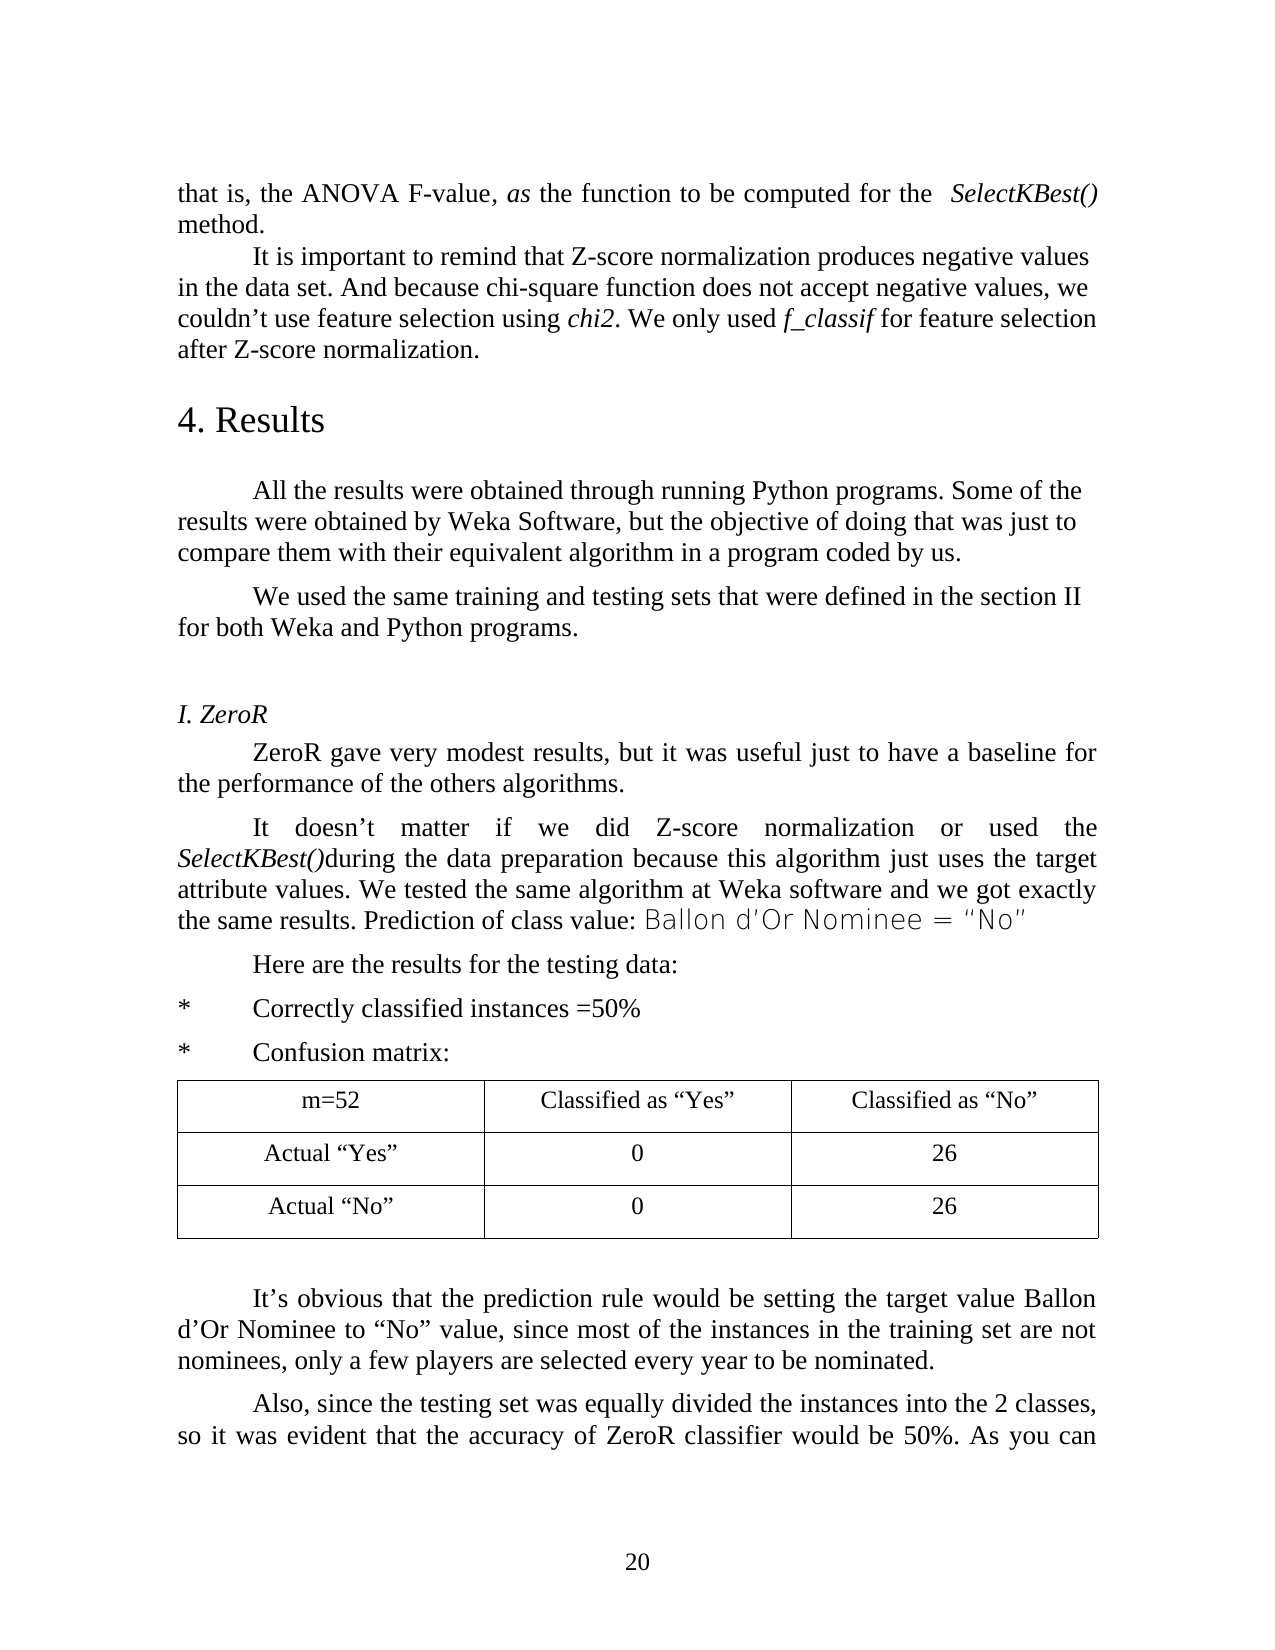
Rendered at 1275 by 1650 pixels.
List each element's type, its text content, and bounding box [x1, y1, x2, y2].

table_cell 26 [792, 1186, 1098, 1238]
table_header Classified as “Yes” [485, 1081, 791, 1132]
table_header m=52 [178, 1081, 484, 1132]
table_header Classified as “No” [792, 1081, 1098, 1132]
text * Correctly classified instances =50% [177, 992, 1098, 1023]
table_cell Actual “No” [178, 1186, 484, 1238]
subtitle Results [177, 397, 1098, 440]
table_cell 26 [792, 1133, 1098, 1185]
text * Confusion matrix: [177, 1036, 1098, 1067]
table_cell 0 [485, 1186, 791, 1238]
subtitle I. ZeroR [177, 699, 1098, 730]
text It is important to remind that Z-score normalization produces negative values in the data set. And because chi-square function does not accept negative values, we couldn’t use feature selection using chi2. We only used f_classif for feature selection after Z-score normalization. [177, 240, 1098, 365]
text We used the same training and testing sets that were defined in the section II for both Weka and Python programs. [177, 580, 1098, 642]
table_cell 0 [485, 1133, 791, 1185]
table_cell Actual “Yes” [178, 1133, 484, 1185]
text It doesn’t matter if we did Z-score normalization or used the SelectKBest()during the data preparation because this algorithm just uses the target attribute values. We tested the same algorithm at Weka software and we got exactly the same results. Prediction of class value: Ballon d’Or Nominee = “No” [177, 811, 1098, 936]
text Also, since the testing set was equally divided the instances into the 2 classes, so it was evident that the accuracy of ZeroR classifier would be 50%. As you can [177, 1388, 1098, 1450]
text All the results were obtained through running Python programs. Some of the results were obtained by Weka Software, but the objective of doing that was just to compare them with their equivalent algorithm in a program coded by us. [177, 474, 1098, 568]
text that is, the ANOVA F-value, as the function to be computed for the SelectKBest() method. [177, 177, 1098, 239]
text Here are the results for the testing data: [177, 948, 1098, 980]
text It’s obvious that the prediction rule would be setting the target value Ballon d’Or Nominee to “No” value, since most of the instances in the training set are not nominees, only a few players are selected every year to be nominated. [177, 1282, 1098, 1375]
text ZeroR gave very modest results, but it was useful just to have a baseline for the performance of the others algorithms. [177, 736, 1098, 798]
